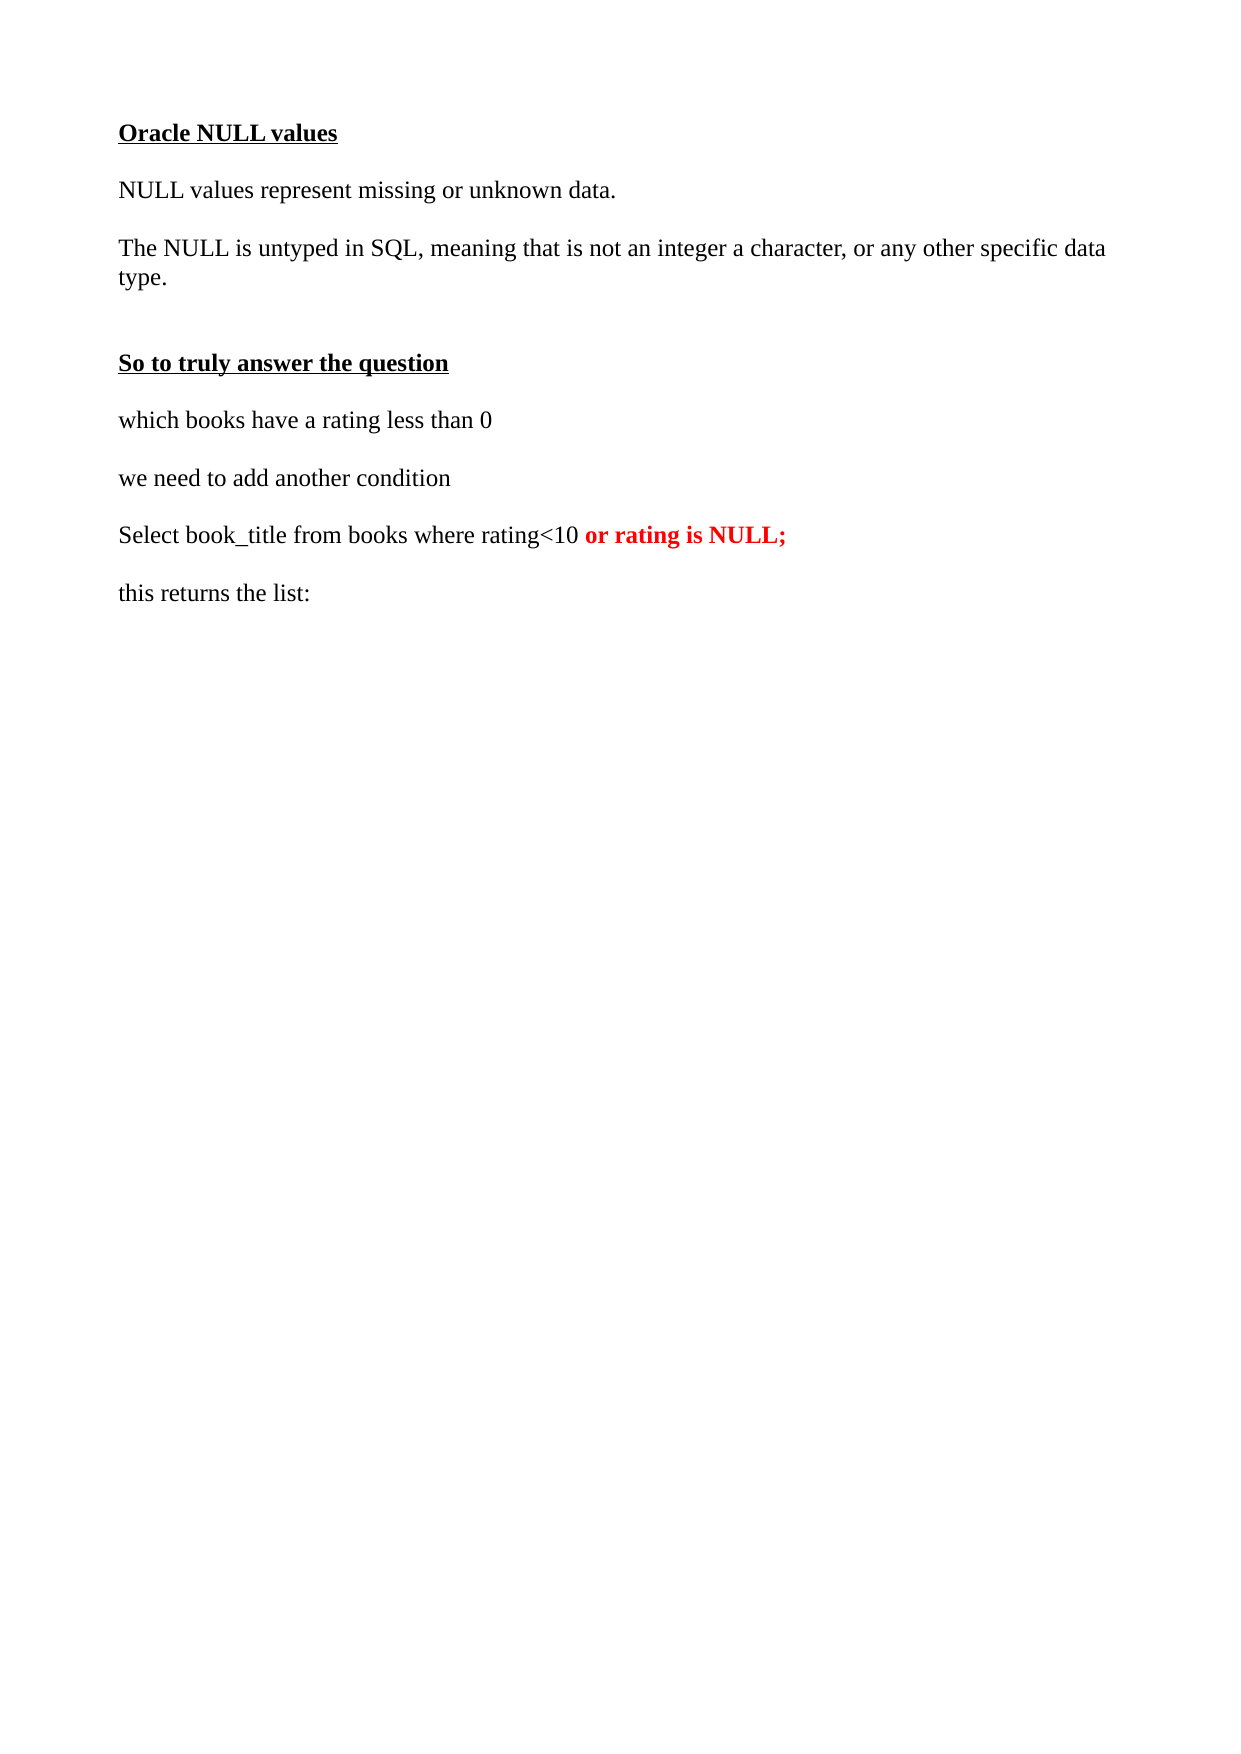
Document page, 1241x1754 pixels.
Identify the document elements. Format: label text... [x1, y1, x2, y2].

text this returns the list: [118, 578, 1122, 607]
text So to truly answer the question [118, 348, 1122, 377]
text Select book_title from books where rating<10 or rating is NULL; [118, 521, 1122, 549]
text which books have a rating less than 0 [118, 406, 1122, 434]
text The NULL is untyped in SQL, meaning that is not an integer a character, or any other specific data type. [118, 233, 1122, 291]
text NULL values represent missing or unknown data. [118, 176, 1122, 204]
text Oracle NULL values [118, 118, 1122, 147]
text we need to add another condition [118, 463, 1122, 492]
